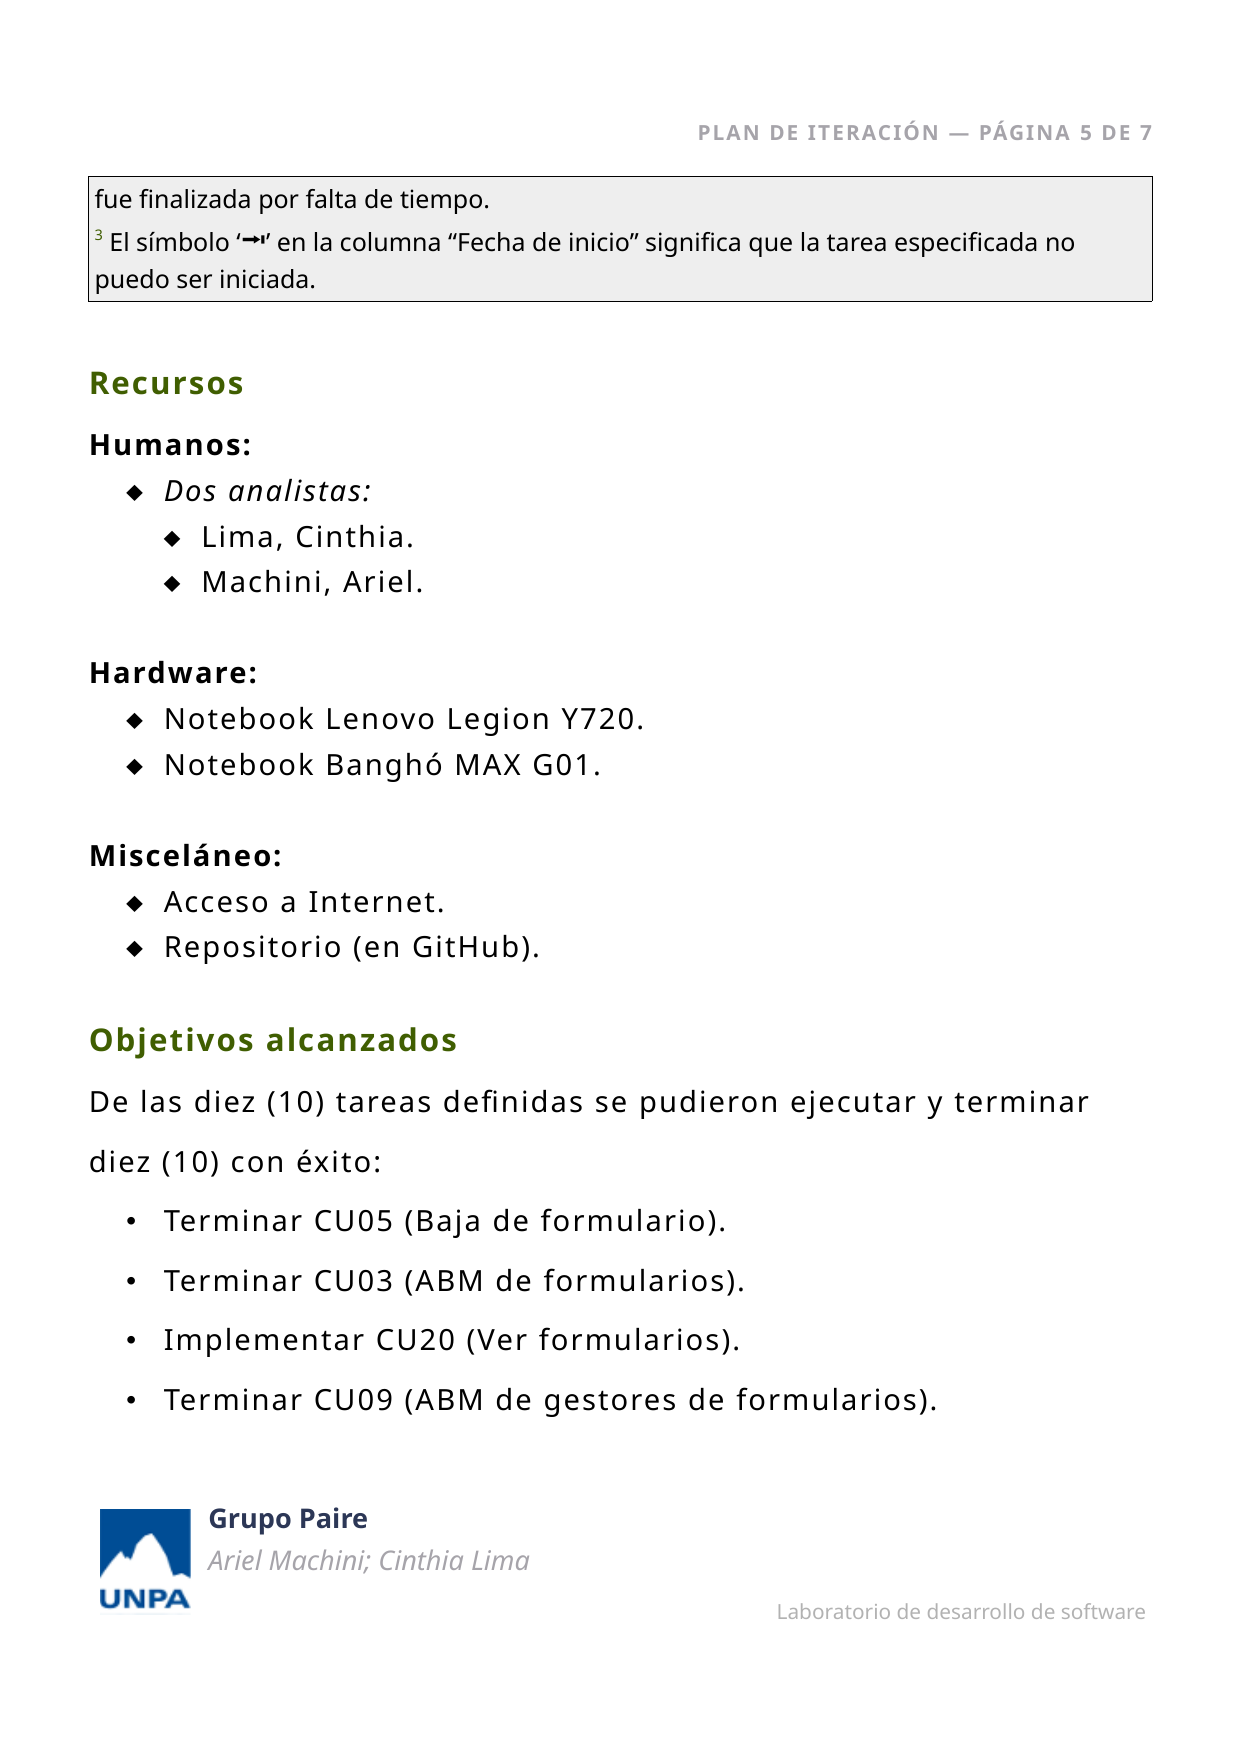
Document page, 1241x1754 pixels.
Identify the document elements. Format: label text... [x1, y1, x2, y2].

list Implementar CU20 (Ver formularios). [126, 1319, 1152, 1359]
picture [100, 1509, 191, 1615]
list Lima, Cinthia. [163, 516, 1152, 556]
list Machini, Ariel. [163, 561, 1152, 601]
list Dos analistas: [126, 470, 1152, 510]
text De las diez (10) tareas definidas se pudieron ejecutar y terminar diez (10) con éxito: [88, 1082, 1152, 1181]
table_cell fue finalizada por falta de tiempo. 3 El símbolo ‘⭲’ en la columna “Fecha de inicio” significa que la tarea especificada no puedo ser iniciada. [89, 177, 1152, 301]
text Hardware: [88, 653, 1152, 692]
list Notebook Banghó MAX G01. [126, 744, 1152, 784]
list Repositorio (en GitHub). [126, 926, 1152, 966]
text Recursos [88, 361, 1152, 403]
text Humanos: [88, 424, 1152, 464]
list Notebook Lenovo Legion Y720. [126, 698, 1152, 738]
text Misceláneo: [88, 835, 1152, 875]
list Terminar CU03 (ABM de formularios). [126, 1260, 1152, 1300]
list Terminar CU09 (ABM de gestores de formularios). [126, 1379, 1152, 1419]
text Objetivos alcanzados [88, 1018, 1152, 1060]
list Acceso a Internet. [126, 881, 1152, 921]
list Terminar CU05 (Baja de formulario). [126, 1201, 1152, 1240]
